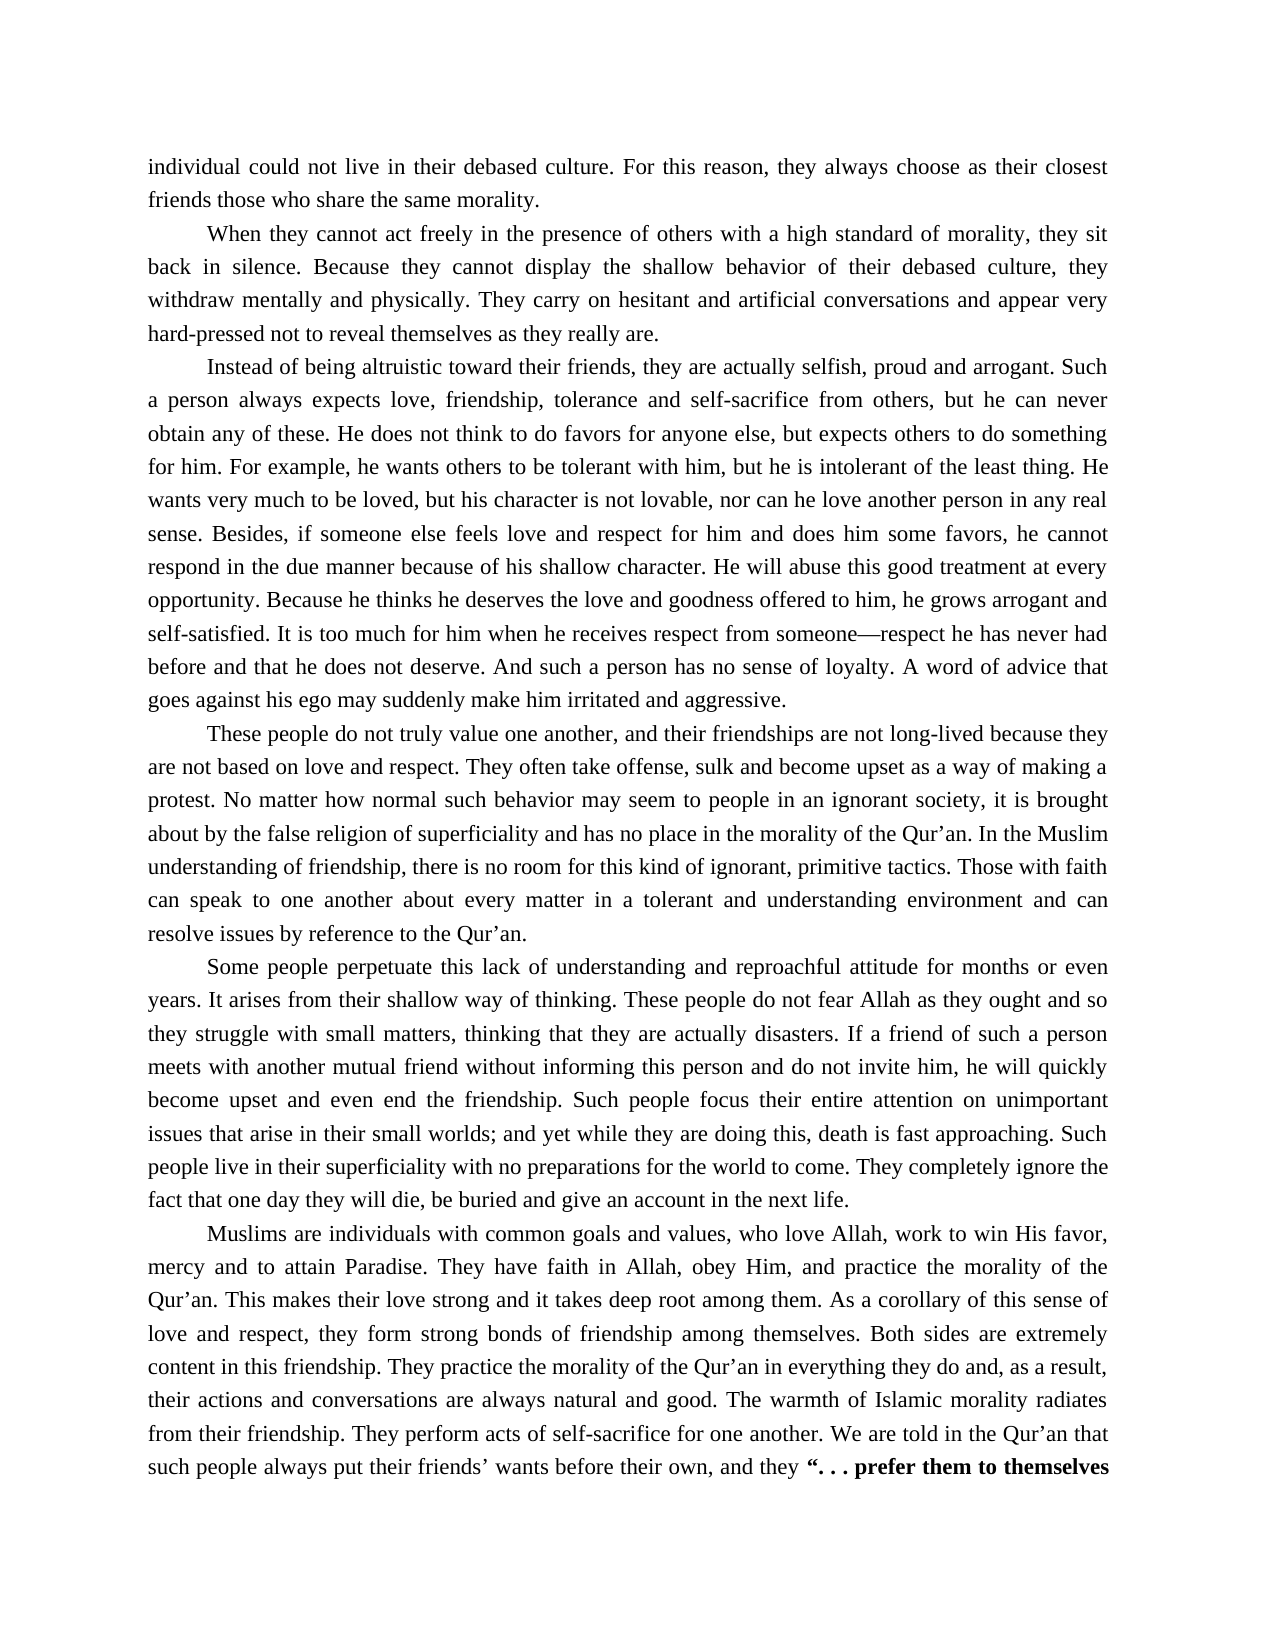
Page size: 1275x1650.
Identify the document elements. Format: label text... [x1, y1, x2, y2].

text These people do not truly value one another, and their friendships are not long-lived because they are not based on love and respect. They often take offense, sulk and become upset as a way of making a protest. No matter how normal such behavior may seem to people in an ignorant society, it is brought about by the false religion of superficiality and has no place in the morality of the Qur’an. In the Muslim understanding of friendship, there is no room for this kind of ignorant, primitive tactics. Those with faith can speak to one another about every matter in a tolerant and understanding environment and can resolve issues by reference to the Qur’an. [148, 714, 1110, 948]
text individual could not live in their debased culture. For this reason, they always choose as their closest friends those who share the same morality. [148, 148, 1110, 214]
text Muslims are individuals with common goals and values, who love Allah, work to win His favor, mercy and to attain Paradise. They have faith in Allah, obey Him, and practice the morality of the Qur’an. This makes their love strong and it takes deep root among them. As a corollary of this sense of love and respect, they form strong bonds of friendship among themselves. Both sides are extremely content in this friendship. They practice the morality of the Qur’an in everything they do and, as a result, their actions and conversations are always natural and good. The warmth of Islamic morality radiates from their friendship. They perform acts of self-sacrifice for one another. We are told in the Qur’an that such people always put their friends’ wants before their own, and they “. . . prefer them to themselves [148, 1214, 1110, 1481]
text Instead of being altruistic toward their friends, they are actually selfish, proud and arrogant. Such a person always expects love, friendship, tolerance and self-sacrifice from others, but he can never obtain any of these. He does not think to do favors for anyone else, but expects others to do something for him. For example, he wants others to be tolerant with him, but he is intolerant of the least thing. He wants very much to be loved, but his character is not lovable, nor can he love another person in any real sense. Besides, if someone else feels love and respect for him and does him some favors, he cannot respond in the due manner because of his shallow character. He will abuse this good treatment at every opportunity. Because he thinks he deserves the love and goodness offered to him, he grows arrogant and self-satisfied. It is too much for him when he receives respect from someone—respect he has never had before and that he does not deserve. And such a person has no sense of loyalty. A word of advice that goes against his ego may suddenly make him irritated and aggressive. [148, 348, 1110, 714]
text Some people perpetuate this lack of understanding and reproachful attitude for months or even years. It arises from their shallow way of thinking. These people do not fear Allah as they ought and so they struggle with small matters, thinking that they are actually disasters. If a friend of such a person meets with another mutual friend without informing this person and do not invite him, he will quickly become upset and even end the friendship. Such people focus their entire attention on unimportant issues that arise in their small worlds; and yet while they are doing this, death is fast approaching. Such people live in their superficiality with no preparations for the world to come. They completely ignore the fact that one day they will die, be buried and give an account in the next life. [148, 948, 1110, 1214]
text When they cannot act freely in the presence of others with a high standard of morality, they sit back in silence. Because they cannot display the shallow behavior of their debased culture, they withdraw mentally and physically. They carry on hesitant and artificial conversations and appear very hard-pressed not to reveal themselves as they really are. [148, 214, 1110, 348]
